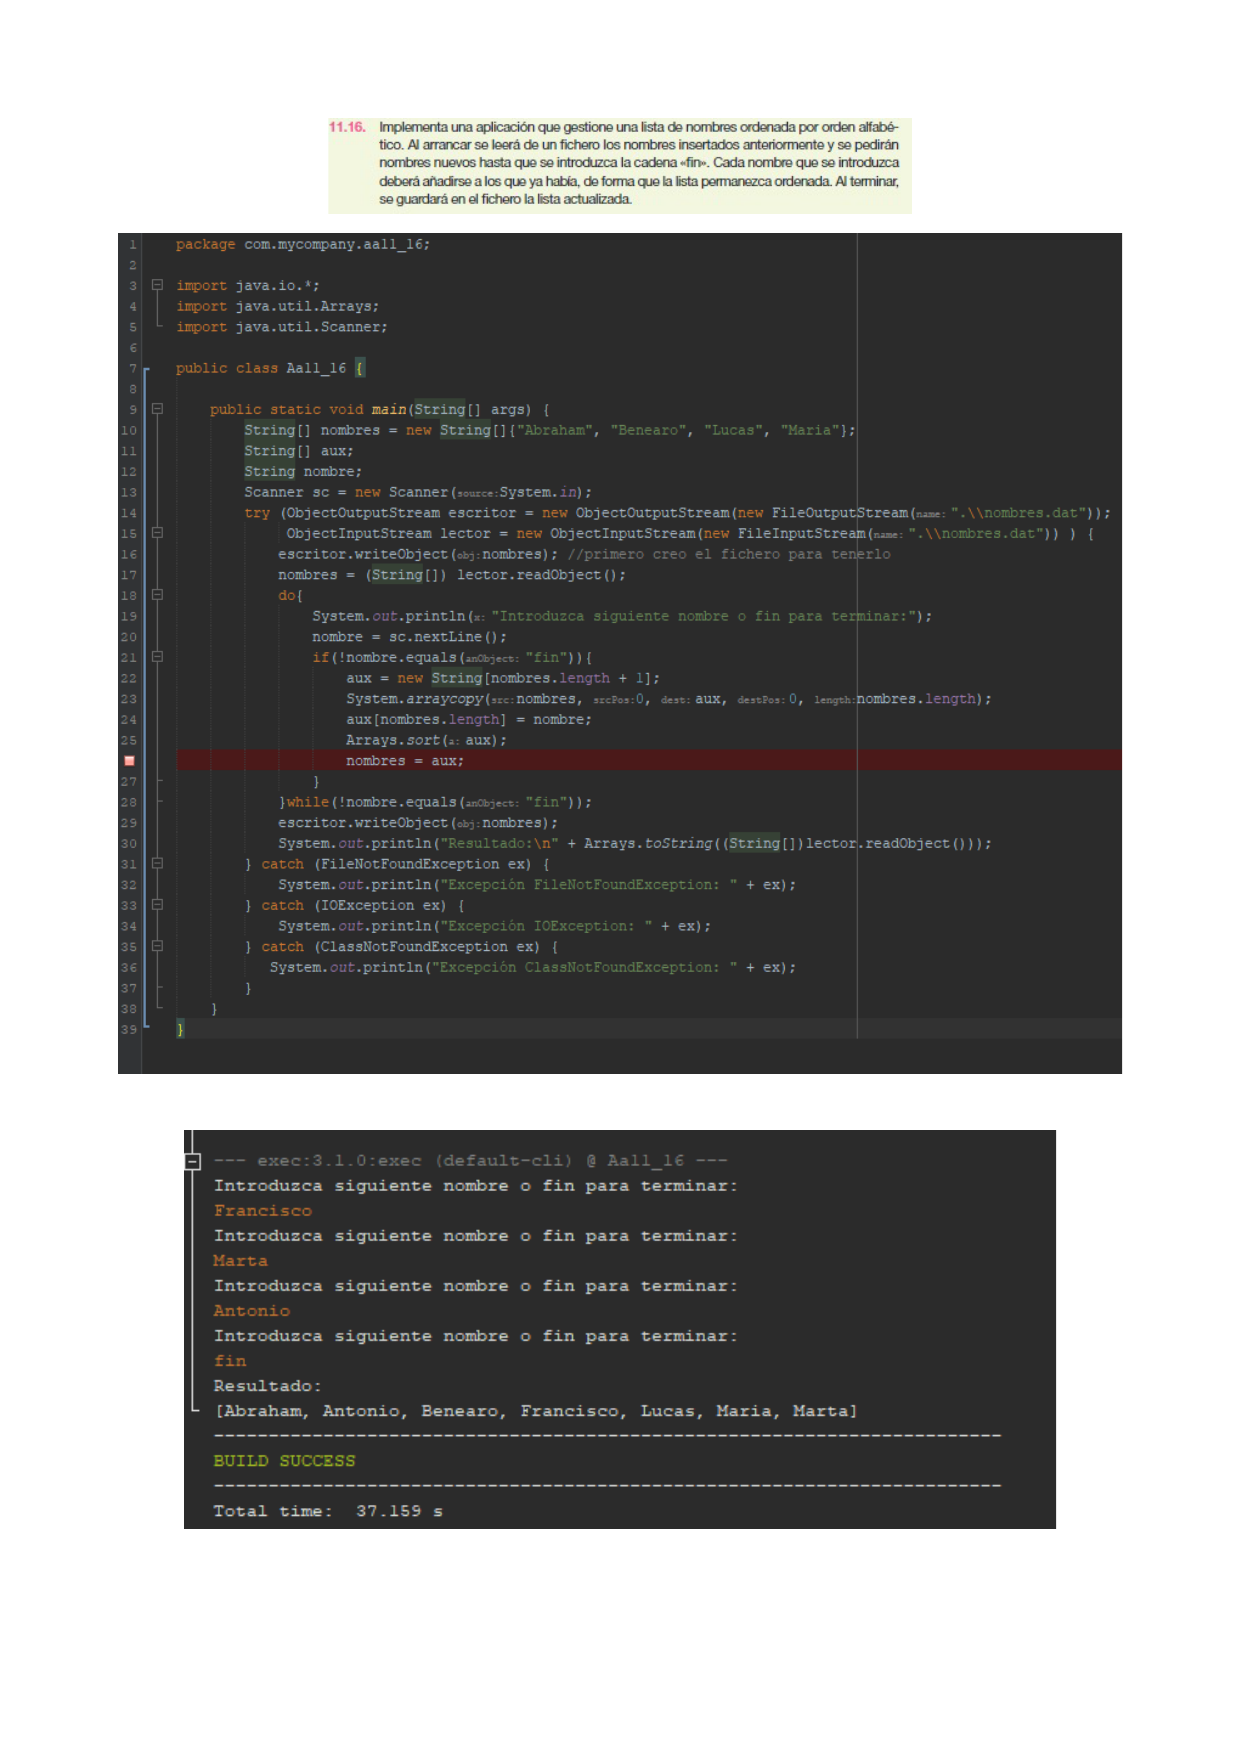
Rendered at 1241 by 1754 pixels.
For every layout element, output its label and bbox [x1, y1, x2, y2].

picture [328, 118, 912, 214]
picture [118, 233, 1123, 1074]
picture [184, 1130, 1057, 1529]
